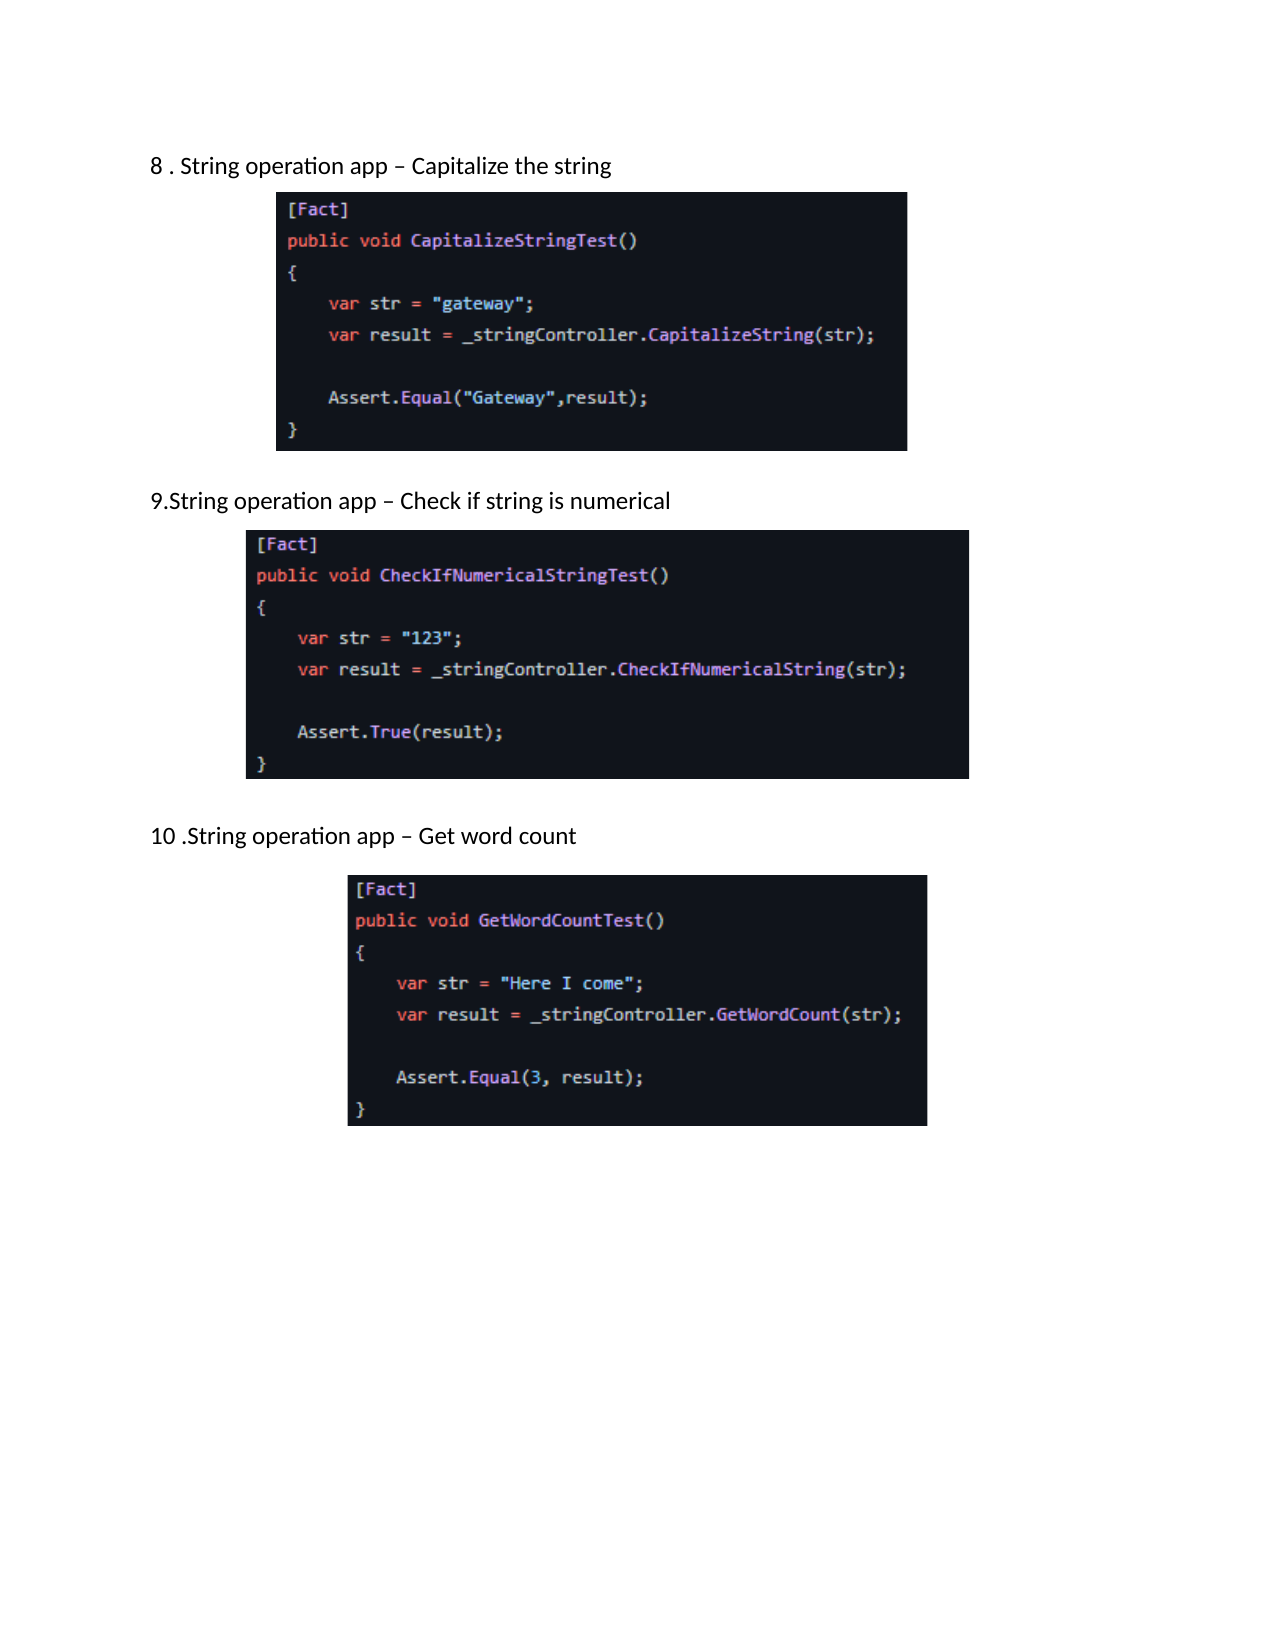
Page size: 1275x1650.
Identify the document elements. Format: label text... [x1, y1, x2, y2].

text 9.String operation app – Check if string is numerical [150, 485, 1125, 516]
picture [347, 875, 928, 1126]
text 8 . String operation app – Capitalize the string [150, 150, 1125, 181]
text 10 .String operation app – Get word count [150, 820, 1125, 851]
picture [245, 530, 970, 779]
picture [276, 192, 908, 451]
